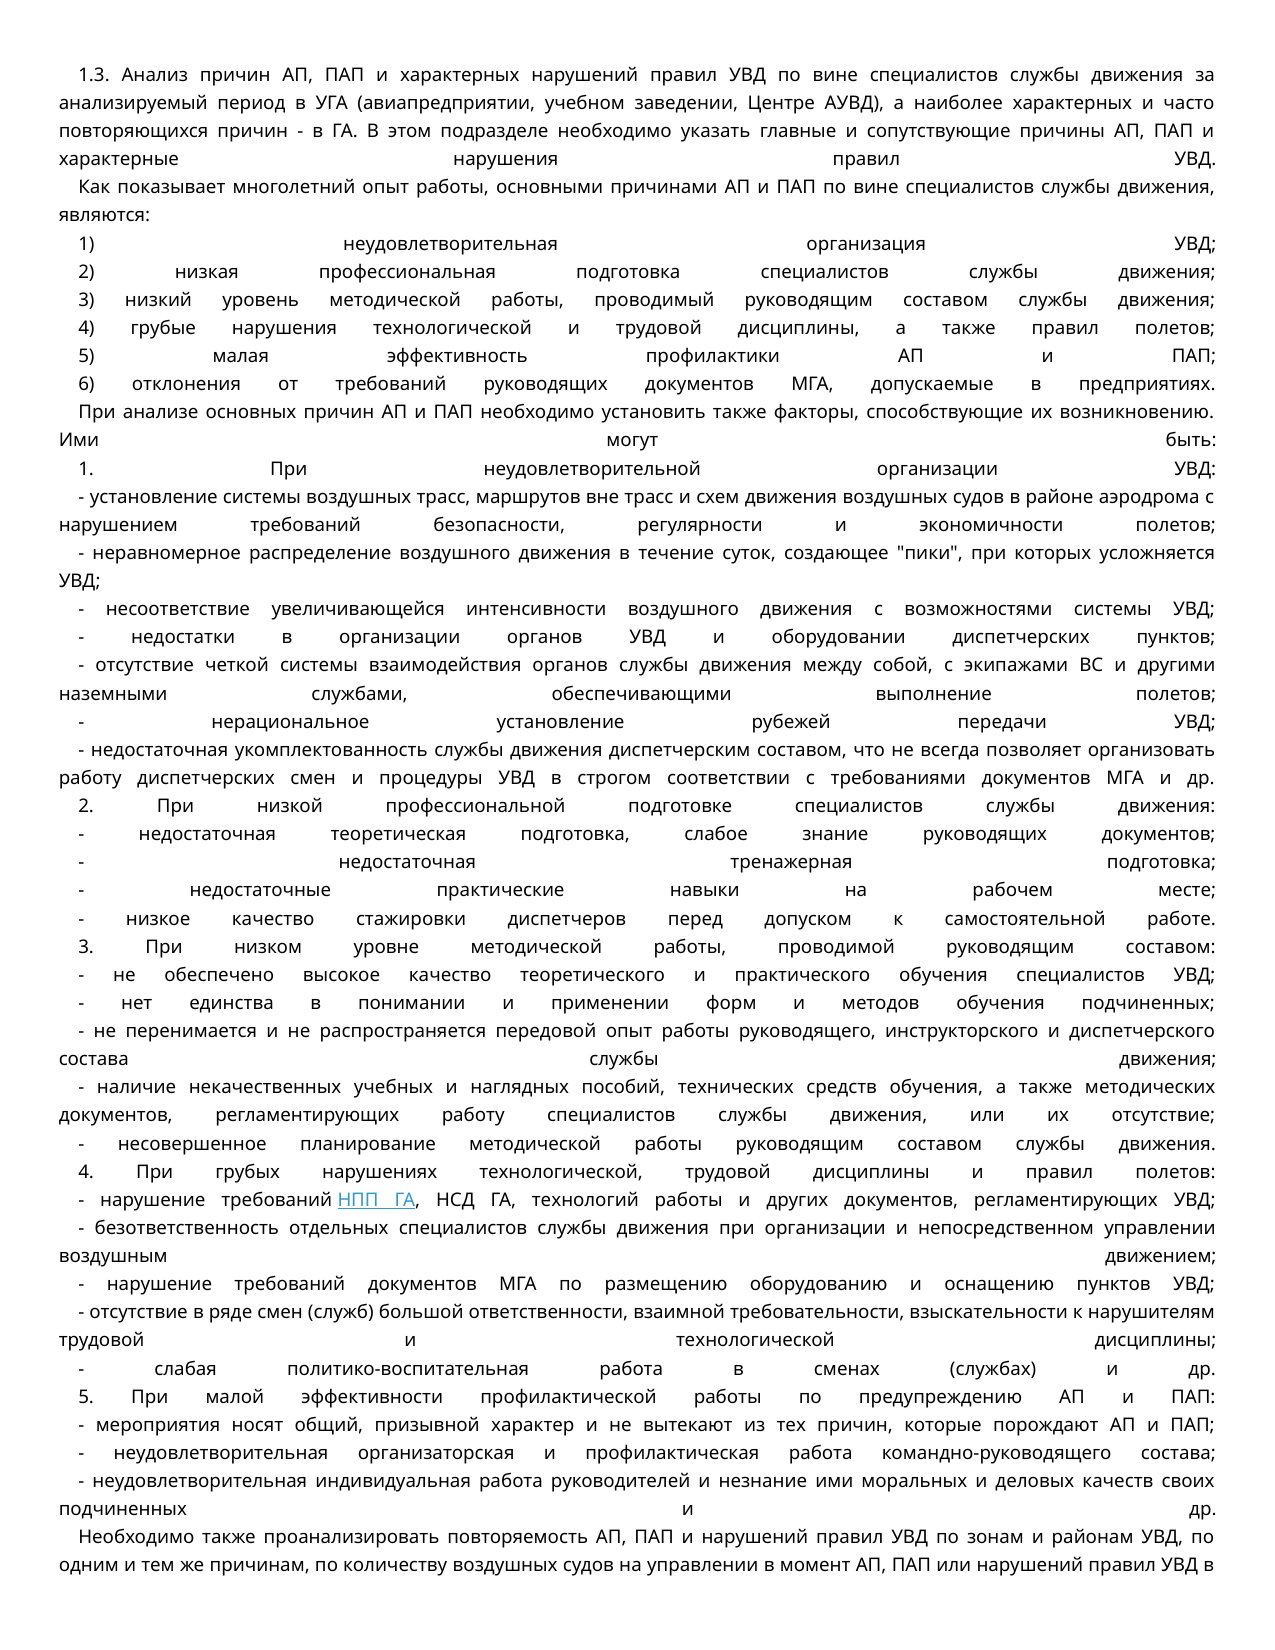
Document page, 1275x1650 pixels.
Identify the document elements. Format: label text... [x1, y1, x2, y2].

text 1.3. Анализ причин АП, ПАП и характерных нарушений правил УВД по вине специалистов службы движения за анализируемый период в УГА (авиапредприятии, учебном заведении, Центре АУВД), а наиболее характерных и часто повторяющихся причин - в ГА. В этом подразделе необходимо указать главные и сопутствующие причины АП, ПАП и характерные нарушения правил УВД. Как показывает многолетний опыт работы, основными причинами АП и ПАП по вине специалистов службы движения, являются: 1) неудовлетворительная организация УВД; 2) низкая профессиональная подготовка специалистов службы движения; 3) низкий уровень методической работы, проводимый руководящим составом службы движения; 4) грубые нарушения технологической и трудовой дисциплины, а также правил полетов; 5) малая эффективность профилактики АП и ПАП; 6) отклонения от требований руководящих документов МГА, допускаемые в предприятиях. При анализе основных причин АП и ПАП необходимо установить также факторы, способствующие их возникновению. Ими могут быть: 1. При неудовлетворительной организации УВД: - установление системы воздушных трасс, маршрутов вне трасс и схем движения воздушных судов в районе аэродрома с нарушением требований безопасности, регулярности и экономичности полетов; - неравномерное распределение воздушного движения в течение суток, создающее "пики", при которых усложняется УВД; - несоответствие увеличивающейся интенсивности воздушного движения с возможностями системы УВД; - недостатки в организации органов УВД и оборудовании диспетчерских пунктов; - отсутствие четкой системы взаимодействия органов службы движения между собой, с экипажами ВС и другими наземными службами, обеспечивающими выполнение полетов; - нерациональное установление рубежей передачи УВД; - недостаточная укомплектованность службы движения диспетчерским составом, что не всегда позволяет организовать работу диспетчерских смен и процедуры УВД в строгом соответствии с требованиями документов МГА и др. 2. При низкой профессиональной подготовке специалистов службы движения: - недостаточная теоретическая подготовка, слабое знание руководящих документов; - недостаточная тренажерная подготовка; - недостаточные практические навыки на рабочем месте; - низкое качество стажировки диспетчеров перед допуском к самостоятельной работе. 3. При низком уровне методической работы, проводимой руководящим составом: - не обеспечено высокое качество теоретического и практического обучения специалистов УВД; - нет единства в понимании и применении форм и методов обучения подчиненных; - не перенимается и не распространяется передовой опыт работы руководящего, инструкторского и диспетчерского состава службы движения; - наличие некачественных учебных и наглядных пособий, технических средств обучения, а также методических документов, регламентирующих работу специалистов службы движения, или их отсутствие; - несовершенное планирование методической работы руководящим составом службы движения. 4. При грубых нарушениях технологической, трудовой дисциплины и правил полетов: - нарушение требований НПП ГА, НСД ГА, технологий работы и других документов, регламентирующих УВД; - безответственность отдельных специалистов службы движения при организации и непосредственном управлении воздушным движением; - нарушение требований документов МГА по размещению оборудованию и оснащению пунктов УВД; - отсутствие в ряде смен (служб) большой ответственности, взаимной требовательности, взыскательности к нарушителям трудовой и технологической дисциплины; - слабая политико-воспитательная работа в сменах (службах) и др. 5. При малой эффективности профилактической работы по предупреждению АП и ПАП: - мероприятия носят общий, призывной характер и не вытекают из тех причин, которые порождают АП и ПАП; - неудовлетворительная организаторская и профилактическая работа командно-руководящего состава; - неудовлетворительная индивидуальная работа руководителей и незнание ими моральных и деловых качеств своих подчиненных и др. Необходимо также проанализировать повторяемость АП, ПАП и нарушений правил УВД по зонам и районам УВД, по одним и тем же причинам, по количеству воздушных судов на управлении в момент АП, ПАП или нарушений правил УВД в [58, 58, 1216, 1577]
